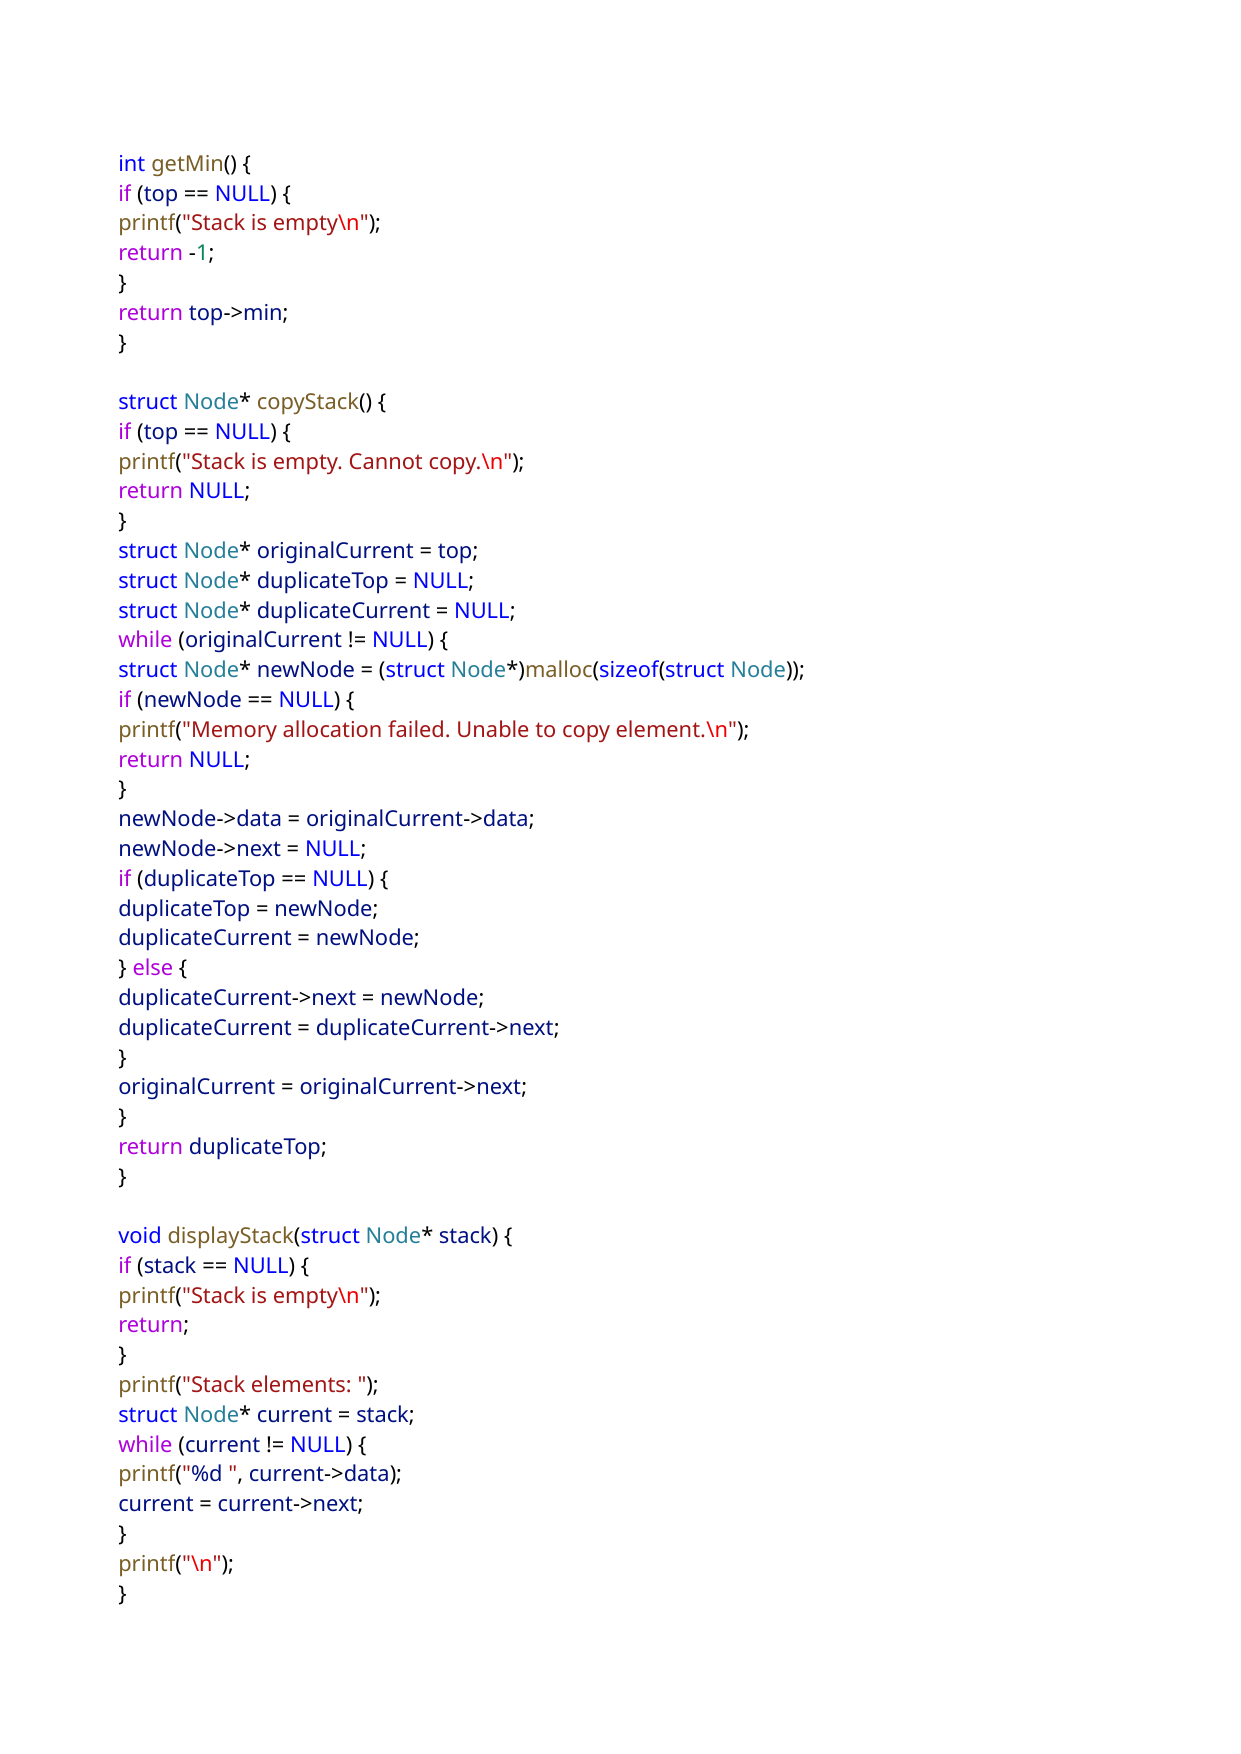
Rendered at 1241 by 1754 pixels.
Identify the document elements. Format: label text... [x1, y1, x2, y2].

text return NULL; [118, 475, 1122, 505]
text } [118, 1578, 1122, 1607]
text originalCurrent = originalCurrent->next; [118, 1071, 1122, 1101]
text if (newNode == NULL) { [118, 684, 1122, 714]
text if (top == NULL) { [118, 416, 1122, 446]
text } [118, 505, 1122, 535]
text } else { [118, 952, 1122, 982]
text int getMin() { [118, 148, 1122, 178]
text if (top == NULL) { [118, 178, 1122, 207]
text } [118, 327, 1122, 356]
text current = current->next; [118, 1488, 1122, 1518]
text while (originalCurrent != NULL) { [118, 624, 1122, 654]
text } [118, 773, 1122, 803]
text return duplicateTop; [118, 1131, 1122, 1161]
text duplicateCurrent = duplicateCurrent->next; [118, 1012, 1122, 1041]
text newNode->next = NULL; [118, 833, 1122, 863]
text printf("%d ", current->data); [118, 1458, 1122, 1488]
text } [118, 1518, 1122, 1548]
text struct Node* copyStack() { [118, 386, 1122, 416]
text } [118, 1161, 1122, 1190]
text struct Node* current = stack; [118, 1399, 1122, 1429]
text void displayStack(struct Node* stack) { [118, 1220, 1122, 1250]
text } [118, 1339, 1122, 1369]
text newNode->data = originalCurrent->data; [118, 803, 1122, 833]
text } [118, 1041, 1122, 1071]
text return -1; [118, 237, 1122, 267]
text if (stack == NULL) { [118, 1250, 1122, 1280]
text duplicateCurrent->next = newNode; [118, 982, 1122, 1012]
text return NULL; [118, 743, 1122, 773]
text printf("Stack is empty. Cannot copy.\n"); [118, 446, 1122, 475]
text } [118, 1101, 1122, 1131]
text } [118, 267, 1122, 297]
text struct Node* duplicateCurrent = NULL; [118, 594, 1122, 624]
text printf("Stack elements: "); [118, 1369, 1122, 1399]
text printf("Stack is empty\n"); [118, 1280, 1122, 1309]
text while (current != NULL) { [118, 1429, 1122, 1458]
text struct Node* newNode = (struct Node*)malloc(sizeof(struct Node)); [118, 654, 1122, 684]
text printf("Memory allocation failed. Unable to copy element.\n"); [118, 714, 1122, 743]
text printf("\n"); [118, 1548, 1122, 1578]
text struct Node* duplicateTop = NULL; [118, 565, 1122, 594]
text return; [118, 1309, 1122, 1339]
text struct Node* originalCurrent = top; [118, 535, 1122, 565]
text duplicateTop = newNode; [118, 892, 1122, 922]
text duplicateCurrent = newNode; [118, 922, 1122, 952]
text printf("Stack is empty\n"); [118, 207, 1122, 237]
text return top->min; [118, 297, 1122, 327]
text if (duplicateTop == NULL) { [118, 863, 1122, 892]
